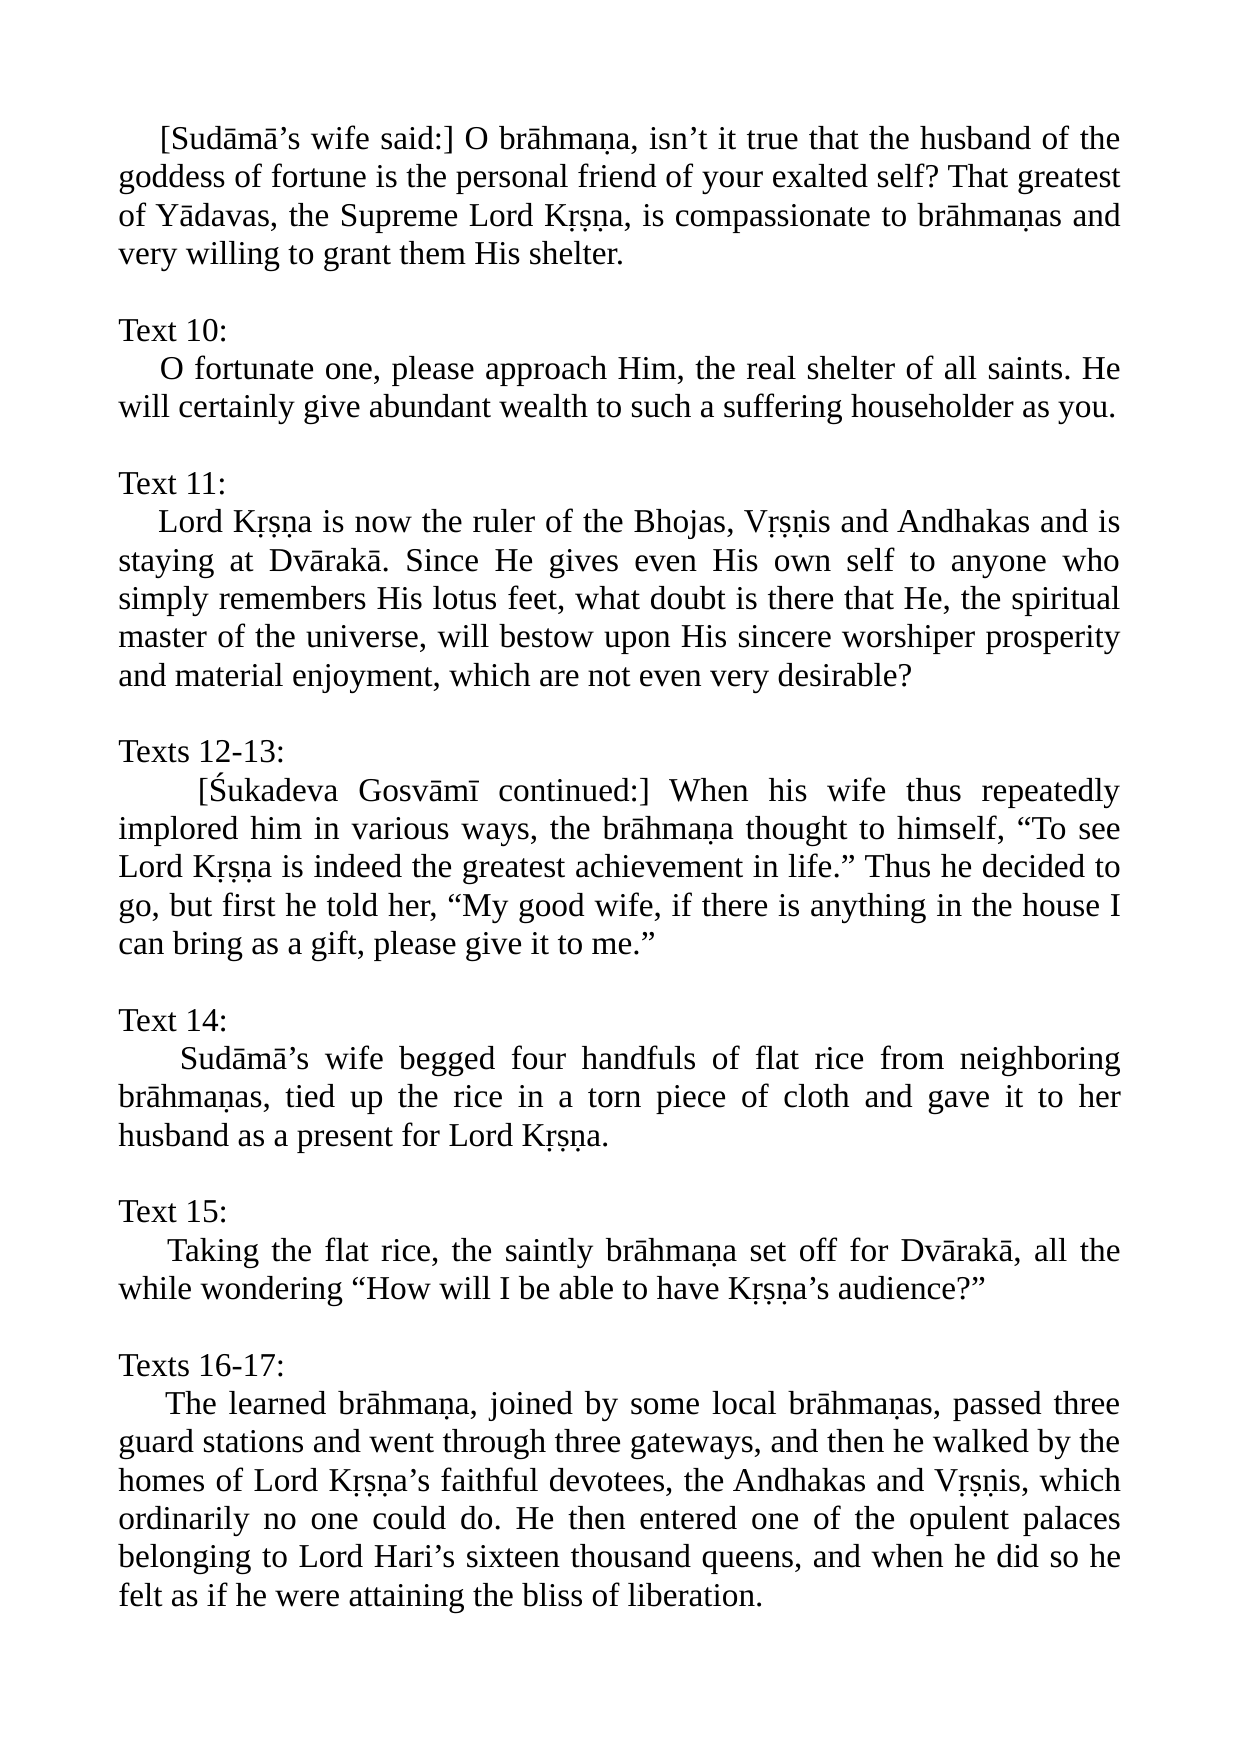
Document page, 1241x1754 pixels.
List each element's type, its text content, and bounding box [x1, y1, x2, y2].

text Lord Kṛṣṇa is now the ruler of the Bhojas, Vṛṣṇis and Andhakas and is staying at Dvārakā. Since He gives even His own self to anyone who simply remembers His lotus feet, what doubt is there that He, the spiritual master of the universe, will bestow upon His sincere worshiper prosperity and material enjoyment, which are not even very desirable? [118, 501, 1122, 693]
text [Sudāmā’s wife said:] O brāhmaṇa, isn’t it true that the husband of the goddess of fortune is the personal friend of your exalted self? That greatest of Yādavas, the Supreme Lord Kṛṣṇa, is compassionate to brāhmaṇas and very willing to grant them His shelter. [118, 118, 1122, 271]
text Sudāmā’s wife begged four handfuls of flat rice from neighboring brāhmaṇas, tied up the rice in a torn piece of cloth and gave it to her husband as a present for Lord Kṛṣṇa. [118, 1038, 1122, 1153]
text Text 10: [118, 310, 1122, 348]
text Texts 12-13: [118, 731, 1122, 770]
text O fortunate one, please approach Him, the real shelter of all saints. He will certainly give abundant wealth to such a suffering householder as you. [118, 348, 1122, 425]
text Text 15: [118, 1191, 1122, 1230]
text The learned brāhmaṇa, joined by some local brāhmaṇas, passed three guard stations and went through three gateways, and then he walked by the homes of Lord Kṛṣṇa’s faithful devotees, the Andhakas and Vṛṣṇis, which ordinarily no one could do. He then entered one of the opulent palaces belonging to Lord Hari’s sixteen thousand queens, and when he did so he felt as if he were attaining the bliss of liberation. [118, 1383, 1122, 1613]
text Taking the flat rice, the saintly brāhmaṇa set off for Dvārakā, all the while wondering “How will I be able to have Kṛṣṇa’s audience?” [118, 1230, 1122, 1306]
text Text 14: [118, 1000, 1122, 1038]
text Texts 16-17: [118, 1345, 1122, 1383]
text Text 11: [118, 463, 1122, 501]
text [Śukadeva Gosvāmī continued:] When his wife thus repeatedly implored him in various ways, the brāhmaṇa thought to himself, “To see Lord Kṛṣṇa is indeed the greatest achievement in life.” Thus he decided to go, but first he told her, “My good wife, if there is anything in the house I can bring as a gift, please give it to me.” [118, 770, 1122, 961]
